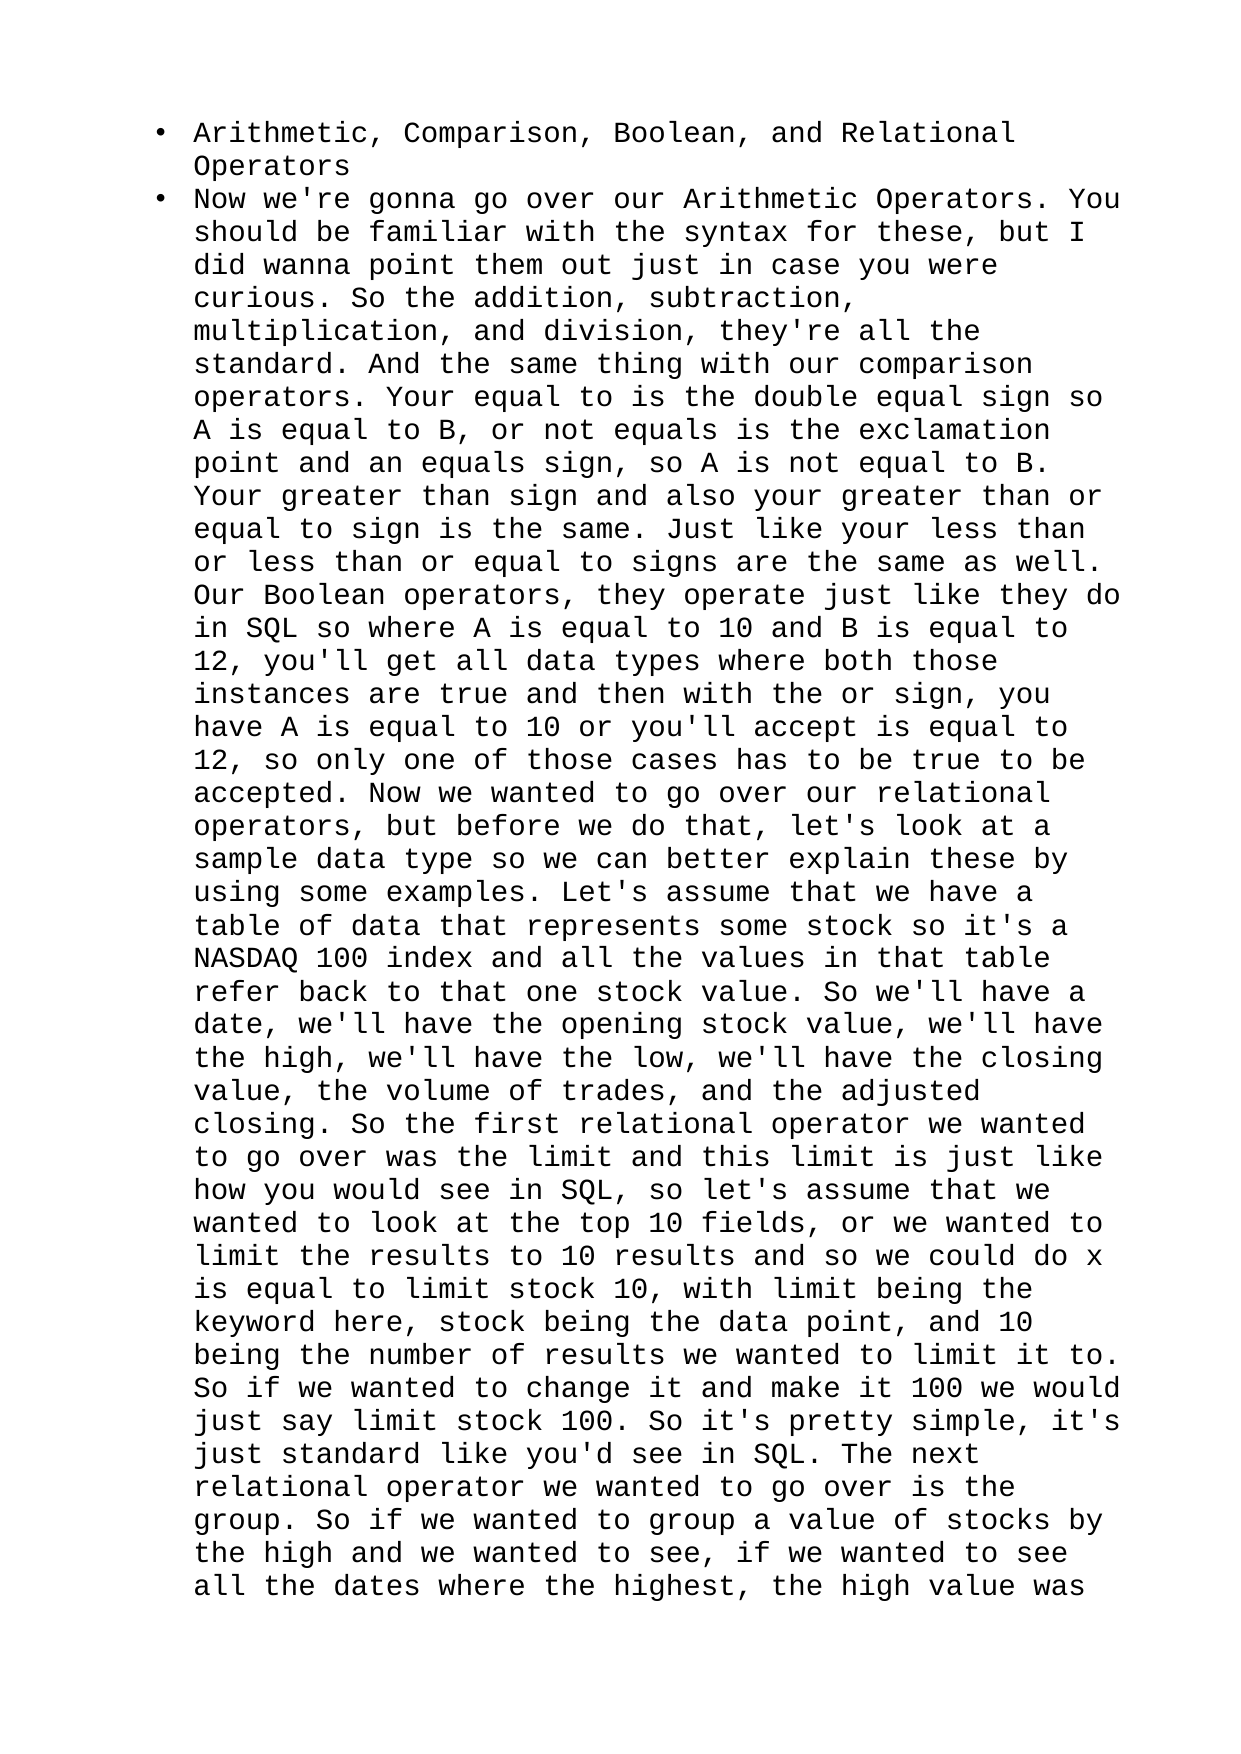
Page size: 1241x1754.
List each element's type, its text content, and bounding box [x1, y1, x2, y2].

list Arithmetic, Comparison, Boolean, and Relational Operators [156, 118, 1122, 184]
list Now we're gonna go over our Arithmetic Operators. You should be familiar with the syntax for these, but I did wanna point them out just in case you were curious. So the addition, subtraction, multiplication, and division, they're all the standard. And the same thing with our comparison operators. Your equal to is the double equal sign so A is equal to B, or not equals is the exclamation point and an equals sign, so A is not equal to B. Your greater than sign and also your greater than or equal to sign is the same. Just like your less than or less than or equal to signs are the same as well. Our Boolean operators, they operate just like they do in SQL so where A is equal to 10 and B is equal to 12, you'll get all data types where both those instances are true and then with the or sign, you have A is equal to 10 or you'll accept is equal to 12, so only one of those cases has to be true to be accepted. Now we wanted to go over our relational operators, but before we do that, let's look at a sample data type so we can better explain these by using some examples. Let's assume that we have a table of data that represents some stock so it's a NASDAQ 100 index and all the values in that table refer back to that one stock value. So we'll have a date, we'll have the opening stock value, we'll have the high, we'll have the low, we'll have the closing value, the volume of trades, and the adjusted closing. So the first relational operator we wanted to go over was the limit and this limit is just like how you would see in SQL, so let's assume that we wanted to look at the top 10 fields, or we wanted to limit the results to 10 results and so we could do x is equal to limit stock 10, with limit being the keyword here, stock being the data point, and 10 being the number of results we wanted to limit it to. So if we wanted to change it and make it 100 we would just say limit stock 100. So it's pretty simple, it's just standard like you'd see in SQL. The next relational operator we wanted to go over is the group. So if we wanted to group a value of stocks by the high and we wanted to see, if we wanted to see all the dates where the highest, the high value was [156, 184, 1122, 1604]
